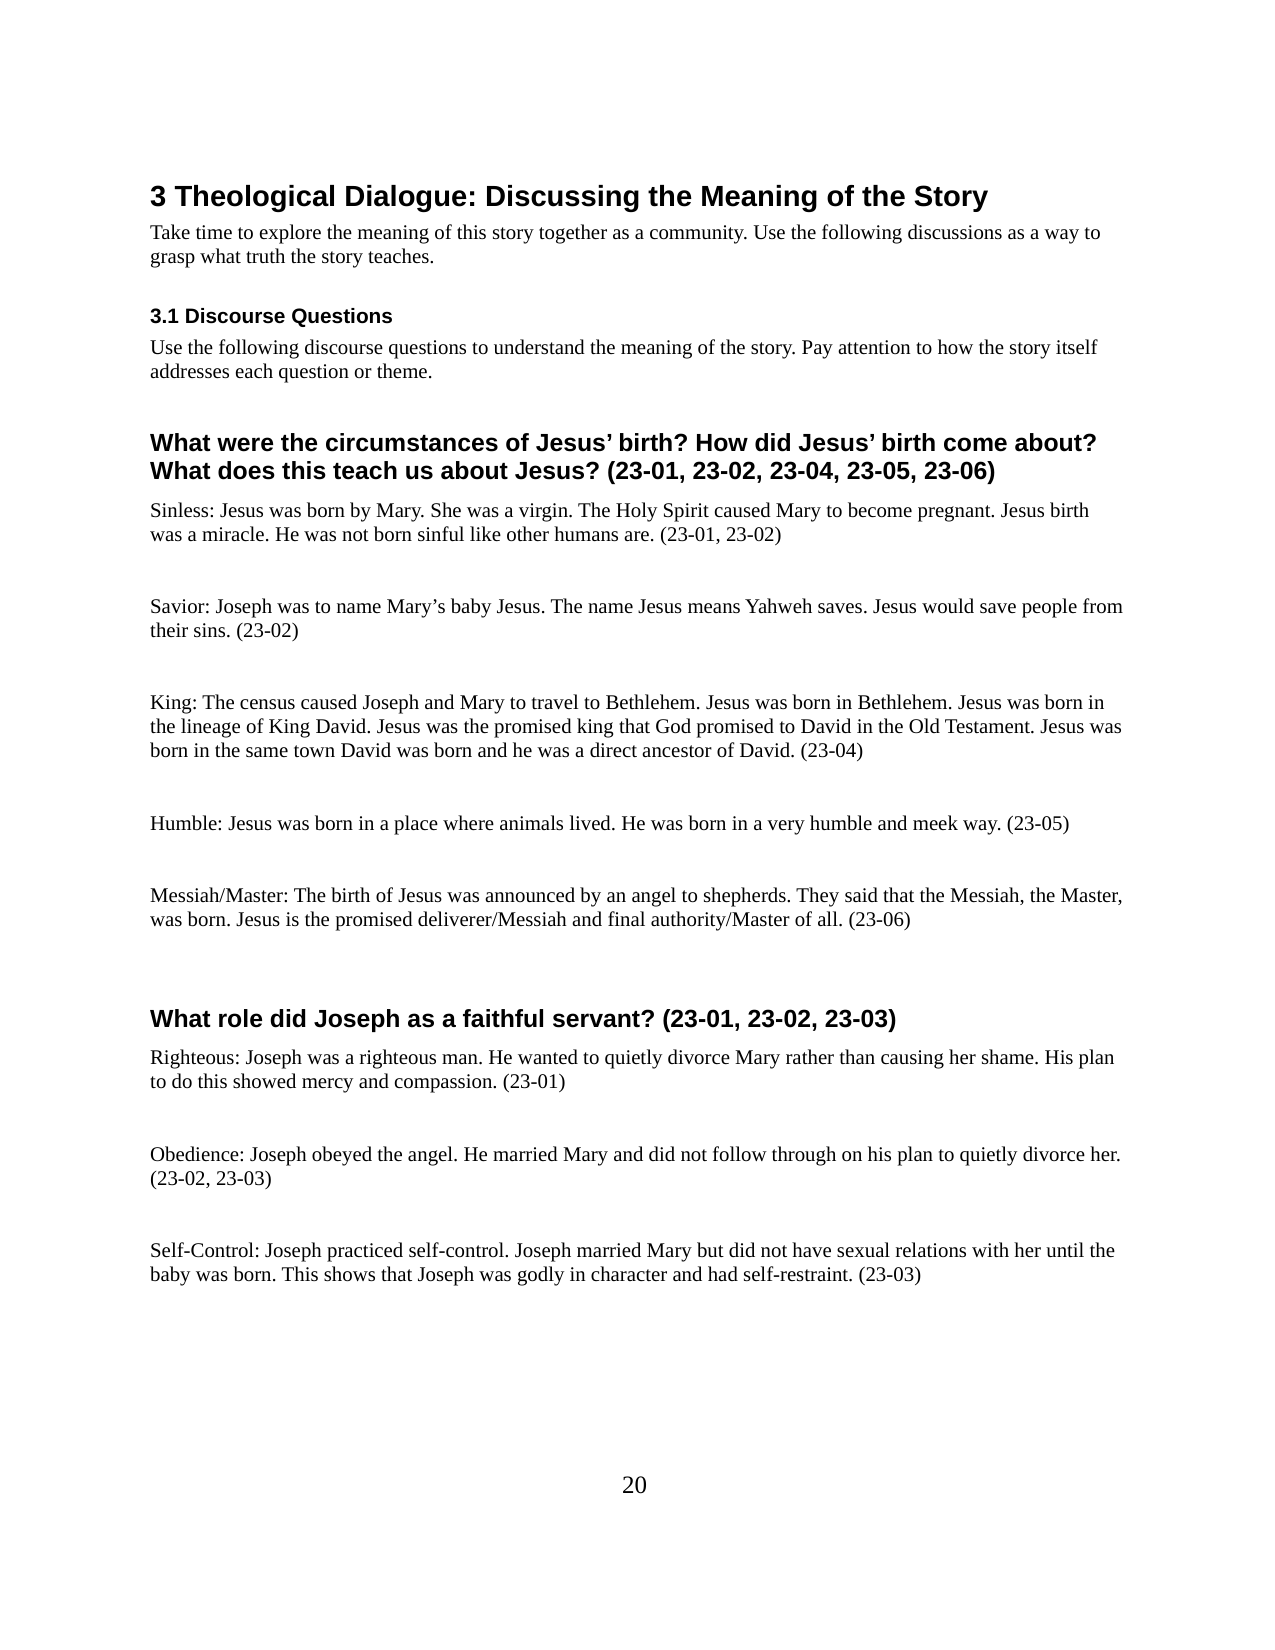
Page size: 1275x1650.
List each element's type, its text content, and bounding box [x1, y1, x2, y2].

text Obedience: Joseph obeyed the angel. He married Mary and did not follow through on his plan to quietly divorce her. (23-02, 23-03) [150, 1142, 1125, 1190]
text Use the following discourse questions to understand the meaning of the story. Pay attention to how the story itself addresses each question or theme. [150, 335, 1125, 383]
text Self-Control: Joseph practiced self-control. Joseph married Mary but did not have sexual relations with her until the baby was born. This shows that Joseph was godly in character and had self-restraint. (23-03) [150, 1238, 1125, 1286]
subtitle What were the circumstances of Jesus’ birth? How did Jesus’ birth come about? What does this teach us about Jesus? (23-01, 23-02, 23-04, 23-05, 23-06) [150, 428, 1125, 485]
text Humble: Jesus was born in a place where animals lived. He was born in a very humble and meek way. (23-05) [150, 811, 1125, 835]
text Take time to explore the meaning of this story together as a community. Use the following discussions as a way to grasp what truth the story teaches. [150, 220, 1125, 268]
text Savior: Joseph was to name Mary’s baby Jesus. The name Jesus means Yahweh saves. Jesus would save people from their sins. (23-02) [150, 594, 1125, 642]
text King: The census caused Joseph and Mary to travel to Bethlehem. Jesus was born in Bethlehem. Jesus was born in the lineage of King David. Jesus was the promised king that God promised to David in the Old Testament. Jesus was born in the same town David was born and he was a direct ancestor of David. (23-04) [150, 690, 1125, 762]
text Righteous: Joseph was a righteous man. He wanted to quietly divorce Mary rather than causing her shame. His plan to do this showed mercy and compassion. (23-01) [150, 1045, 1125, 1093]
subtitle 3 Theological Dialogue: Discussing the Meaning of the Story [150, 179, 1125, 212]
text Sinless: Jesus was born by Mary. She was a virgin. The Holy Spirit caused Mary to become pregnant. Jesus birth was a miracle. He was not born sinful like other humans are. (23-01, 23-02) [150, 497, 1125, 546]
subtitle What role did Joseph as a faithful servant? (23-01, 23-02, 23-03) [150, 1004, 1125, 1033]
text Messiah/Master: The birth of Jesus was announced by an angel to shepherds. They said that the Messiah, the Master, was born. Jesus is the promised deliverer/Messiah and final authority/Master of all. (23-06) [150, 883, 1125, 931]
subtitle 3.1 Discourse Questions [150, 304, 1125, 328]
